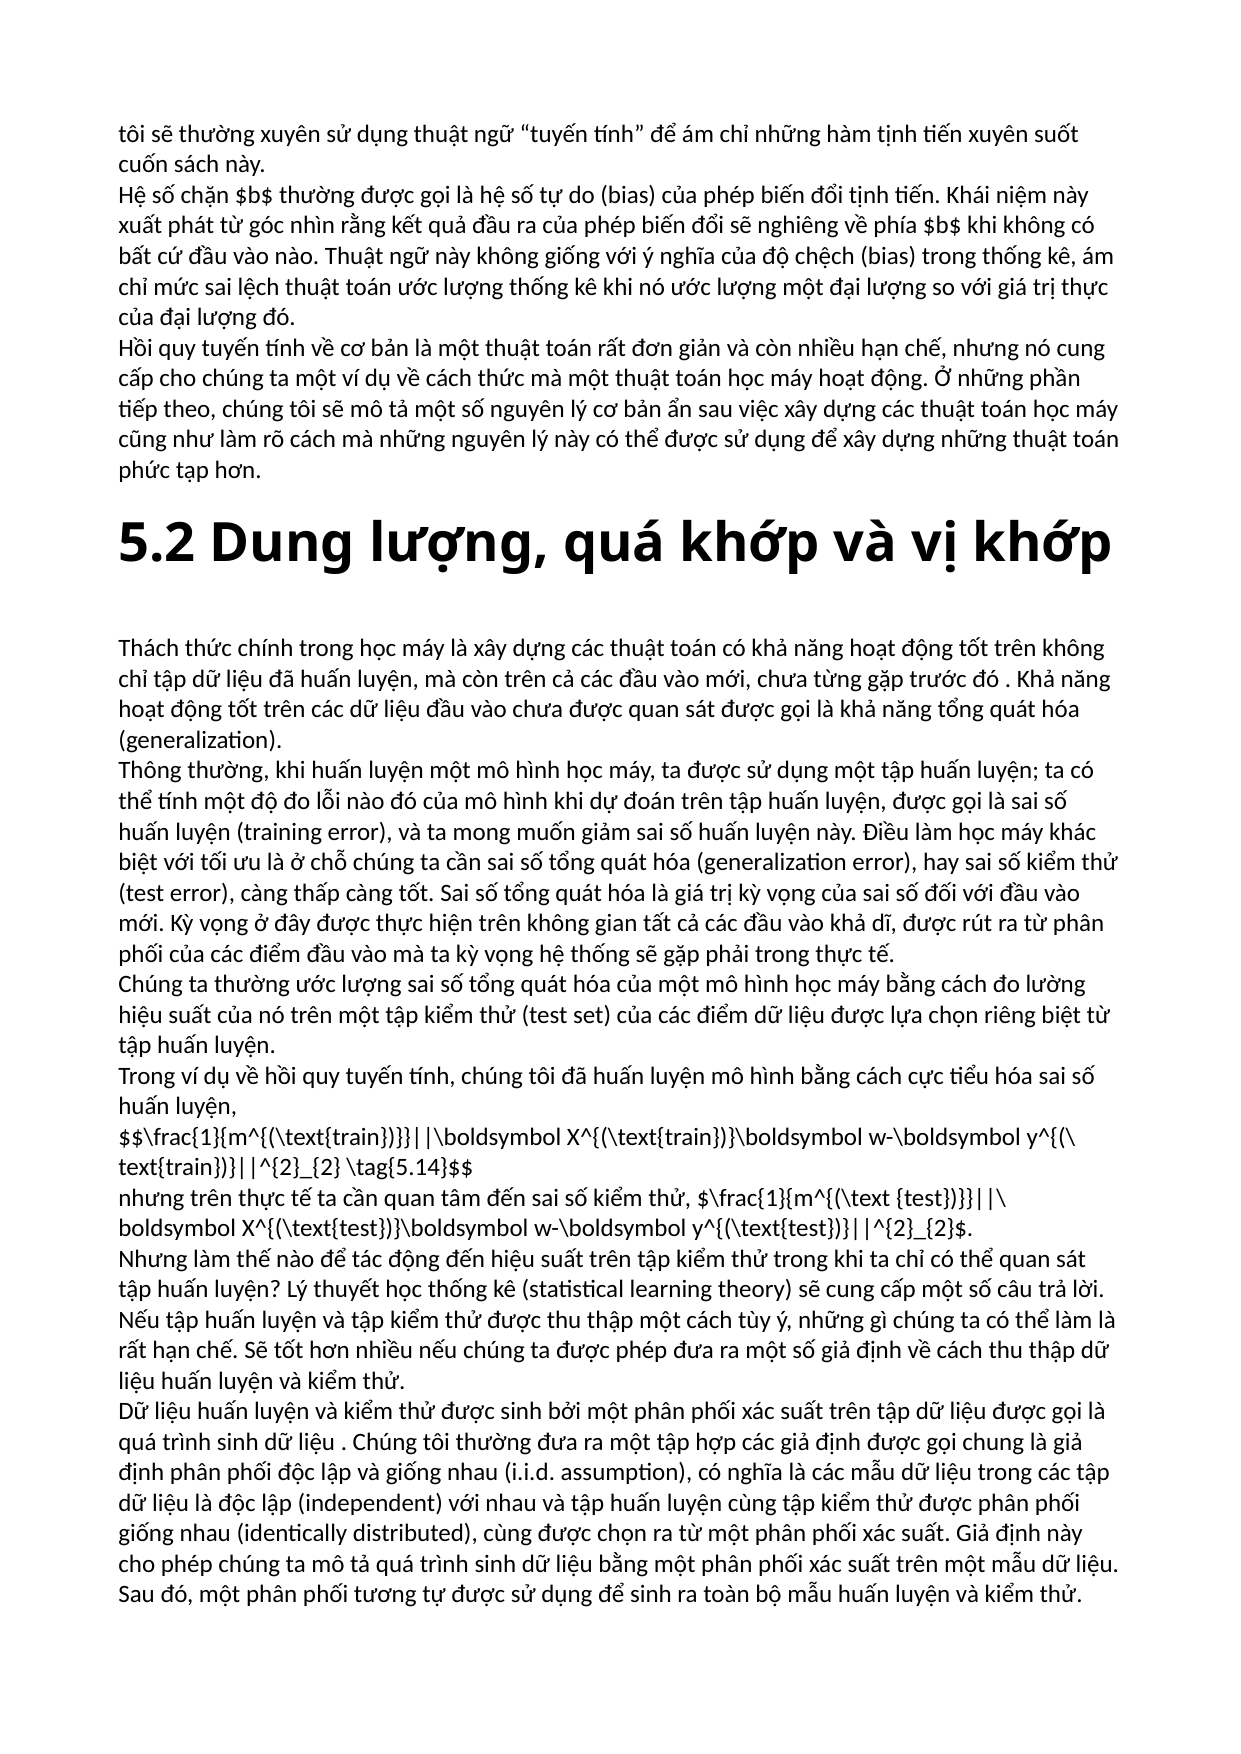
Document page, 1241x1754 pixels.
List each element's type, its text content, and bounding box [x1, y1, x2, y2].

text Thông thường, khi huấn luyện một mô hình học máy, ta được sử dụng một tập huấn luyện; ta có thể tính một độ đo lỗi nào đó của mô hình khi dự đoán trên tập huấn luyện, được gọi là sai số huấn luyện (training error), và ta mong muốn giảm sai số huấn luyện này. Điều làm học máy khác biệt với tối ưu là ở chỗ chúng ta cần sai số tổng quát hóa (generalization error), hay sai số kiểm thử (test error), càng thấp càng tốt. Sai số tổng quát hóa là giá trị kỳ vọng của sai số đối với đầu vào mới. Kỳ vọng ở đây được thực hiện trên không gian tất cả các đầu vào khả dĩ, được rút ra từ phân phối của các điểm đầu vào mà ta kỳ vọng hệ thống sẽ gặp phải trong thực tế. [118, 754, 1122, 968]
text tôi sẽ thường xuyên sử dụng thuật ngữ “tuyến tính” để ám chỉ những hàm tịnh tiến xuyên suốt cuốn sách này. [118, 118, 1122, 179]
text Trong ví dụ về hồi quy tuyến tính, chúng tôi đã huấn luyện mô hình bằng cách cực tiểu hóa sai số huấn luyện, [118, 1060, 1122, 1121]
text Thách thức chính trong học máy là xây dựng các thuật toán có khả năng hoạt động tốt trên không chỉ tập dữ liệu đã huấn luyện, mà còn trên cả các đầu vào mới, chưa từng gặp trước đó . Khả năng hoạt động tốt trên các dữ liệu đầu vào chưa được quan sát được gọi là khả năng tổng quát hóa (generalization). [118, 632, 1122, 754]
text Hệ số chặn $b$ thường được gọi là hệ số tự do (bias) của phép biến đổi tịnh tiến. Khái niệm này xuất phát từ góc nhìn rằng kết quả đầu ra của phép biến đổi sẽ nghiêng về phía $b$ khi không có bất cứ đầu vào nào. Thuật ngữ này không giống với ý nghĩa của độ chệch (bias) trong thống kê, ám chỉ mức sai lệch thuật toán ước lượng thống kê khi nó ước lượng một đại lượng so với giá trị thực của đại lượng đó. [118, 179, 1122, 332]
subtitle 5.2 Dung lượng, quá khớp và vị khớp [118, 503, 1122, 577]
text Hồi quy tuyến tính về cơ bản là một thuật toán rất đơn giản và còn nhiều hạn chế, nhưng nó cung cấp cho chúng ta một ví dụ về cách thức mà một thuật toán học máy hoạt động. Ở những phần tiếp theo, chúng tôi sẽ mô tả một số nguyên lý cơ bản ẩn sau việc xây dựng các thuật toán học máy cũng như làm rõ cách mà những nguyên lý này có thể được sử dụng để xây dựng những thuật toán phức tạp hơn. [118, 332, 1122, 484]
text Nhưng làm thế nào để tác động đến hiệu suất trên tập kiểm thử trong khi ta chỉ có thể quan sát tập huấn luyện? Lý thuyết học thống kê (statistical learning theory) sẽ cung cấp một số câu trả lời. Nếu tập huấn luyện và tập kiểm thử được thu thập một cách tùy ý, những gì chúng ta có thể làm là rất hạn chế. Sẽ tốt hơn nhiều nếu chúng ta được phép đưa ra một số giả định về cách thu thập dữ liệu huấn luyện và kiểm thử. [118, 1243, 1122, 1396]
text Dữ liệu huấn luyện và kiểm thử được sinh bởi một phân phối xác suất trên tập dữ liệu được gọi là quá trình sinh dữ liệu . Chúng tôi thường đưa ra một tập hợp các giả định được gọi chung là giả định phân phối độc lập và giống nhau (i.i.d. assumption), có nghĩa là các mẫu dữ liệu trong các tập dữ liệu là độc lập (independent) với nhau và tập huấn luyện cùng tập kiểm thử được phân phối giống nhau (identically distributed), cùng được chọn ra từ một phân phối xác suất. Giả định này cho phép chúng ta mô tả quá trình sinh dữ liệu bằng một phân phối xác suất trên một mẫu dữ liệu. Sau đó, một phân phối tương tự được sử dụng để sinh ra toàn bộ mẫu huấn luyện và kiểm thử. [118, 1396, 1122, 1609]
text $$\frac{1}{m^{(\text{train})}}||\boldsymbol X^{(\text{train})}\boldsymbol w-\boldsymbol y^{(\text{train})}||^{2}_{2} \tag{5.14}$$ [118, 1121, 1122, 1182]
text Chúng ta thường ước lượng sai số tổng quát hóa của một mô hình học máy bằng cách đo lường hiệu suất của nó trên một tập kiểm thử (test set) của các điểm dữ liệu được lựa chọn riêng biệt từ tập huấn luyện. [118, 968, 1122, 1060]
text nhưng trên thực tế ta cần quan tâm đến sai số kiểm thử, $\frac{1}{m^{(\text {test})}}||\boldsymbol X^{(\text{test})}\boldsymbol w-\boldsymbol y^{(\text{test})}||^{2}_{2}$. [118, 1182, 1122, 1243]
